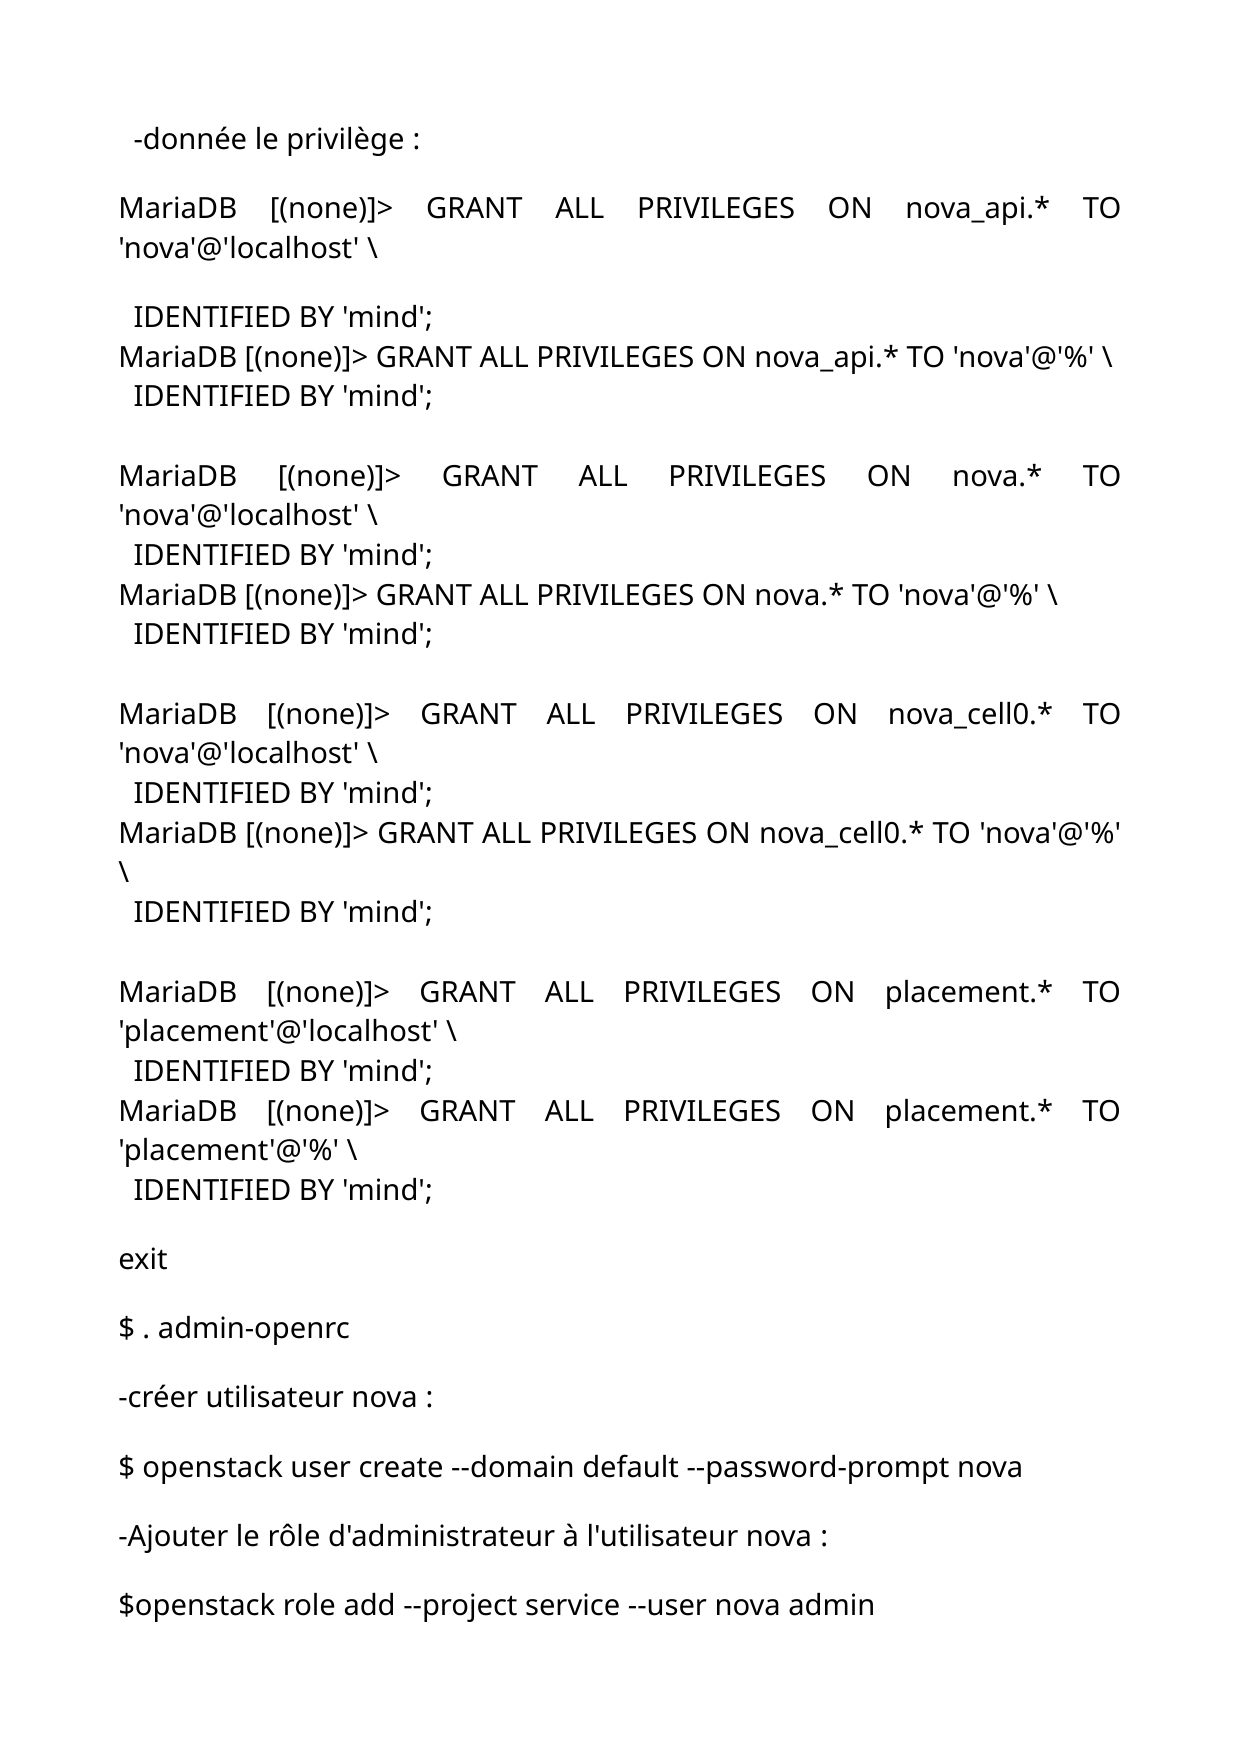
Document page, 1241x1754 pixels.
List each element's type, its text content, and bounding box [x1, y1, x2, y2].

text exit [118, 1238, 1122, 1278]
text MariaDB [(none)]> GRANT ALL PRIVILEGES ON nova_cell0.* TO 'nova'@'localhost' \ [118, 693, 1122, 772]
text MariaDB [(none)]> GRANT ALL PRIVILEGES ON nova_cell0.* TO 'nova'@'%' \ [118, 812, 1122, 891]
text MariaDB [(none)]> GRANT ALL PRIVILEGES ON nova_api.* TO 'nova'@'%' \ [118, 336, 1122, 376]
text IDENTIFIED BY 'mind'; [118, 891, 1122, 931]
text MariaDB [(none)]> GRANT ALL PRIVILEGES ON placement.* TO 'placement'@'localhost' \ [118, 971, 1122, 1050]
text -créer utilisateur nova : [118, 1377, 1122, 1416]
text MariaDB [(none)]> GRANT ALL PRIVILEGES ON placement.* TO 'placement'@'%' \ [118, 1090, 1122, 1169]
text IDENTIFIED BY 'mind'; [118, 1050, 1122, 1090]
text $openstack role add --project service --user nova admin [118, 1584, 1122, 1624]
text -donnée le privilège : [118, 118, 1122, 158]
text IDENTIFIED BY 'mind'; [118, 1169, 1122, 1209]
text IDENTIFIED BY 'mind'; [118, 534, 1122, 574]
text IDENTIFIED BY 'mind'; [118, 376, 1122, 415]
text MariaDB [(none)]> GRANT ALL PRIVILEGES ON nova.* TO 'nova'@'%' \ [118, 574, 1122, 614]
text IDENTIFIED BY 'mind'; [118, 772, 1122, 812]
text MariaDB [(none)]> GRANT ALL PRIVILEGES ON nova_api.* TO 'nova'@'localhost' \ [118, 187, 1122, 267]
text -Ajouter le rôle d'administrateur à l'utilisateur nova : [118, 1515, 1122, 1555]
text IDENTIFIED BY 'mind'; [118, 614, 1122, 653]
text $ openstack user create --domain default --password-prompt nova [118, 1446, 1122, 1486]
text $ . admin-openrc [118, 1308, 1122, 1347]
text MariaDB [(none)]> GRANT ALL PRIVILEGES ON nova.* TO 'nova'@'localhost' \ [118, 455, 1122, 534]
text IDENTIFIED BY 'mind'; [118, 296, 1122, 336]
